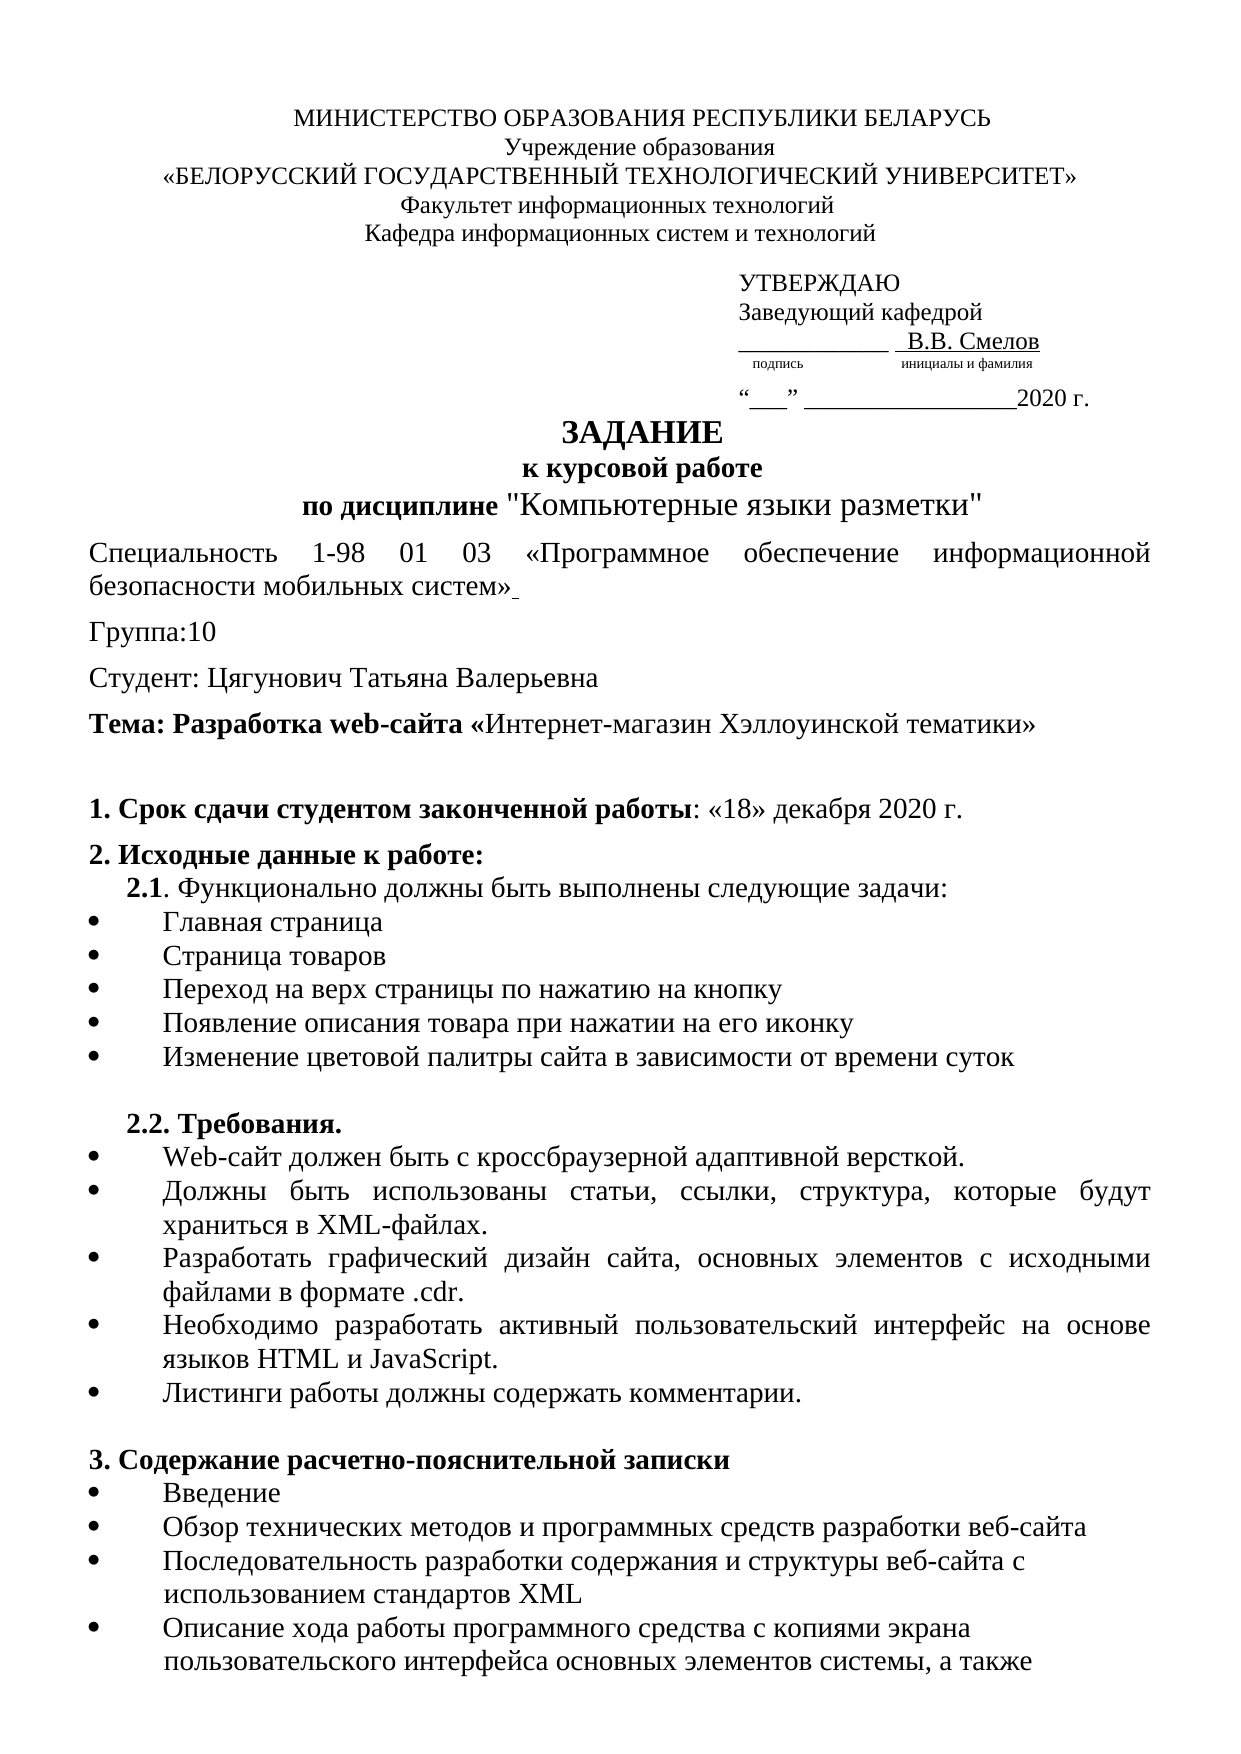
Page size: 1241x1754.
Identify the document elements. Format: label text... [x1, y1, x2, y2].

text 3. Содержание расчетно-пояснительной записки [89, 1442, 1152, 1475]
text ____________ В.В. Смелов [694, 326, 1152, 355]
list Страница товаров [89, 938, 1152, 971]
list Описание хода работы программного средства с копиями экрана пользовательского интерфейса основных элементов системы, а также [89, 1610, 1152, 1677]
text Утверждаю [694, 268, 1152, 297]
list Web-сайт должен быть с кроссбраузерной адаптивной версткой. [89, 1139, 1152, 1173]
text Группа:10 [89, 614, 1152, 648]
list Главная страница [89, 904, 1152, 938]
text Факультет информационных технологий Кафедра информационных систем и технологий [89, 190, 1152, 247]
text 2.1. Функционально должны быть выполнены следующие задачи: [89, 871, 1152, 904]
list Разработать графический дизайн сайта, основных элементов с исходными файлами в формате .cdr. [89, 1240, 1152, 1307]
text Учреждение образования «БЕЛОРУССКИЙ ГОСУДАРСТВЕННЫЙ ТЕХНОЛОГИЧЕСКИЙ УНИВЕРСИТЕТ» [89, 132, 1152, 190]
text Специальность 1-98 01 03 «Программное обеспечение информационной безопасности мобильных систем» [89, 535, 1152, 602]
text 2.2. Требования. [89, 1106, 1152, 1139]
list Последовательность разработки содержания и структуры веб-сайта c использованием стандартов XML [89, 1543, 1152, 1610]
subtitle Заведующий кафедрой [694, 297, 1152, 326]
text к курсовой работе [89, 451, 1152, 484]
list Переход на верх страницы по нажатию на кнопку [89, 971, 1152, 1005]
text по дисциплине "Компьютерные языки разметки" [89, 484, 1152, 522]
list Появление описания товара при нажатии на его иконку [89, 1005, 1152, 1039]
text “___” _________________2020 г. [694, 383, 1152, 412]
text 2. Исходные данные к работе: [89, 837, 1152, 871]
list Листинги работы должны содержать комментарии. [89, 1375, 1152, 1408]
text подпись инициалы и фамилия [694, 355, 1152, 383]
list Изменение цветовой палитры сайта в зависимости от времени суток [89, 1039, 1152, 1072]
list Обзор технических методов и программных средств разработки веб-сайта [89, 1509, 1152, 1543]
text Тема: Разработка web-сайта «Интернет-магазин Хэллоуинской тематики» [89, 707, 1152, 740]
subtitle ЗАДАНИЕ [89, 412, 1152, 451]
list Введение [89, 1475, 1152, 1509]
list Необходимо разработать активный пользовательский интерфейс на основе языков HTML и JavaScript. [89, 1307, 1152, 1375]
text МИНИСТЕРСТВО ОБРАЗОВАНИЯ РЕСПУБЛИКИ БЕЛАРУСЬ [89, 103, 1152, 132]
list Должны быть использованы статьи, ссылки, структура, которые будут храниться в XML-файлах. [89, 1173, 1152, 1240]
text Студент: Цягунович Татьяна Валерьевна [89, 661, 1152, 694]
text 1. Срок сдачи студентом законченной работы: «18» декабря 2020 г. [89, 791, 1152, 824]
